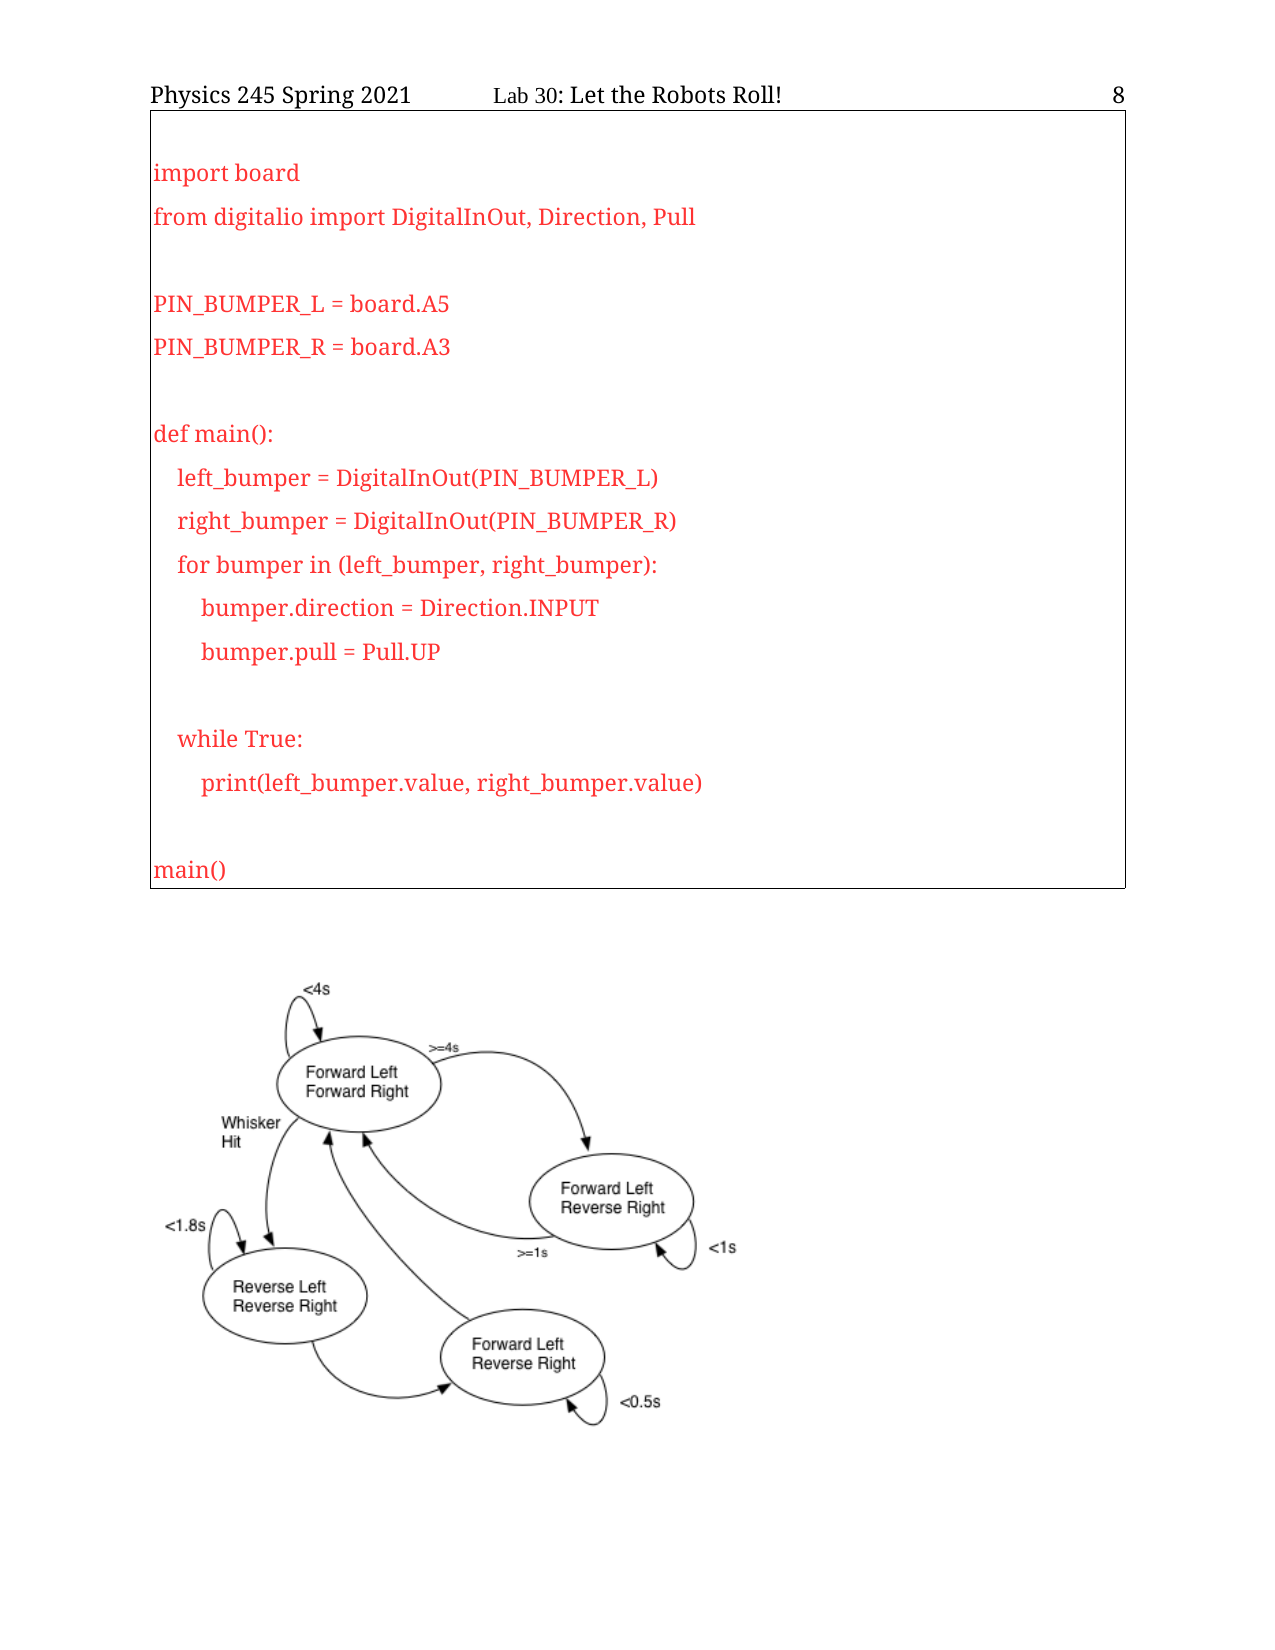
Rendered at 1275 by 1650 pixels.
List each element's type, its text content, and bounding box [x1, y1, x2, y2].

text bumper.pull = Pull.UP [151, 633, 1125, 667]
text PIN_BUMPER_L = board.A5 [151, 284, 1125, 318]
text bumper.direction = Direction.INPUT [151, 589, 1125, 623]
text for bumper in (left_bumper, right_bumper): [151, 546, 1125, 580]
text def main(): [151, 415, 1125, 449]
text import board [151, 154, 1125, 188]
text left_bumper = DigitalInOut(PIN_BUMPER_L) [151, 458, 1125, 493]
text main() [151, 850, 1125, 888]
picture [156, 977, 768, 1428]
text print(left_bumper.value, right_bumper.value) [151, 763, 1125, 797]
text PIN_BUMPER_R = board.A3 [151, 328, 1125, 362]
text while True: [151, 720, 1125, 754]
text from digitalio import DigitalInOut, Direction, Pull [151, 197, 1125, 231]
text right_bumper = DigitalInOut(PIN_BUMPER_R) [151, 502, 1125, 536]
